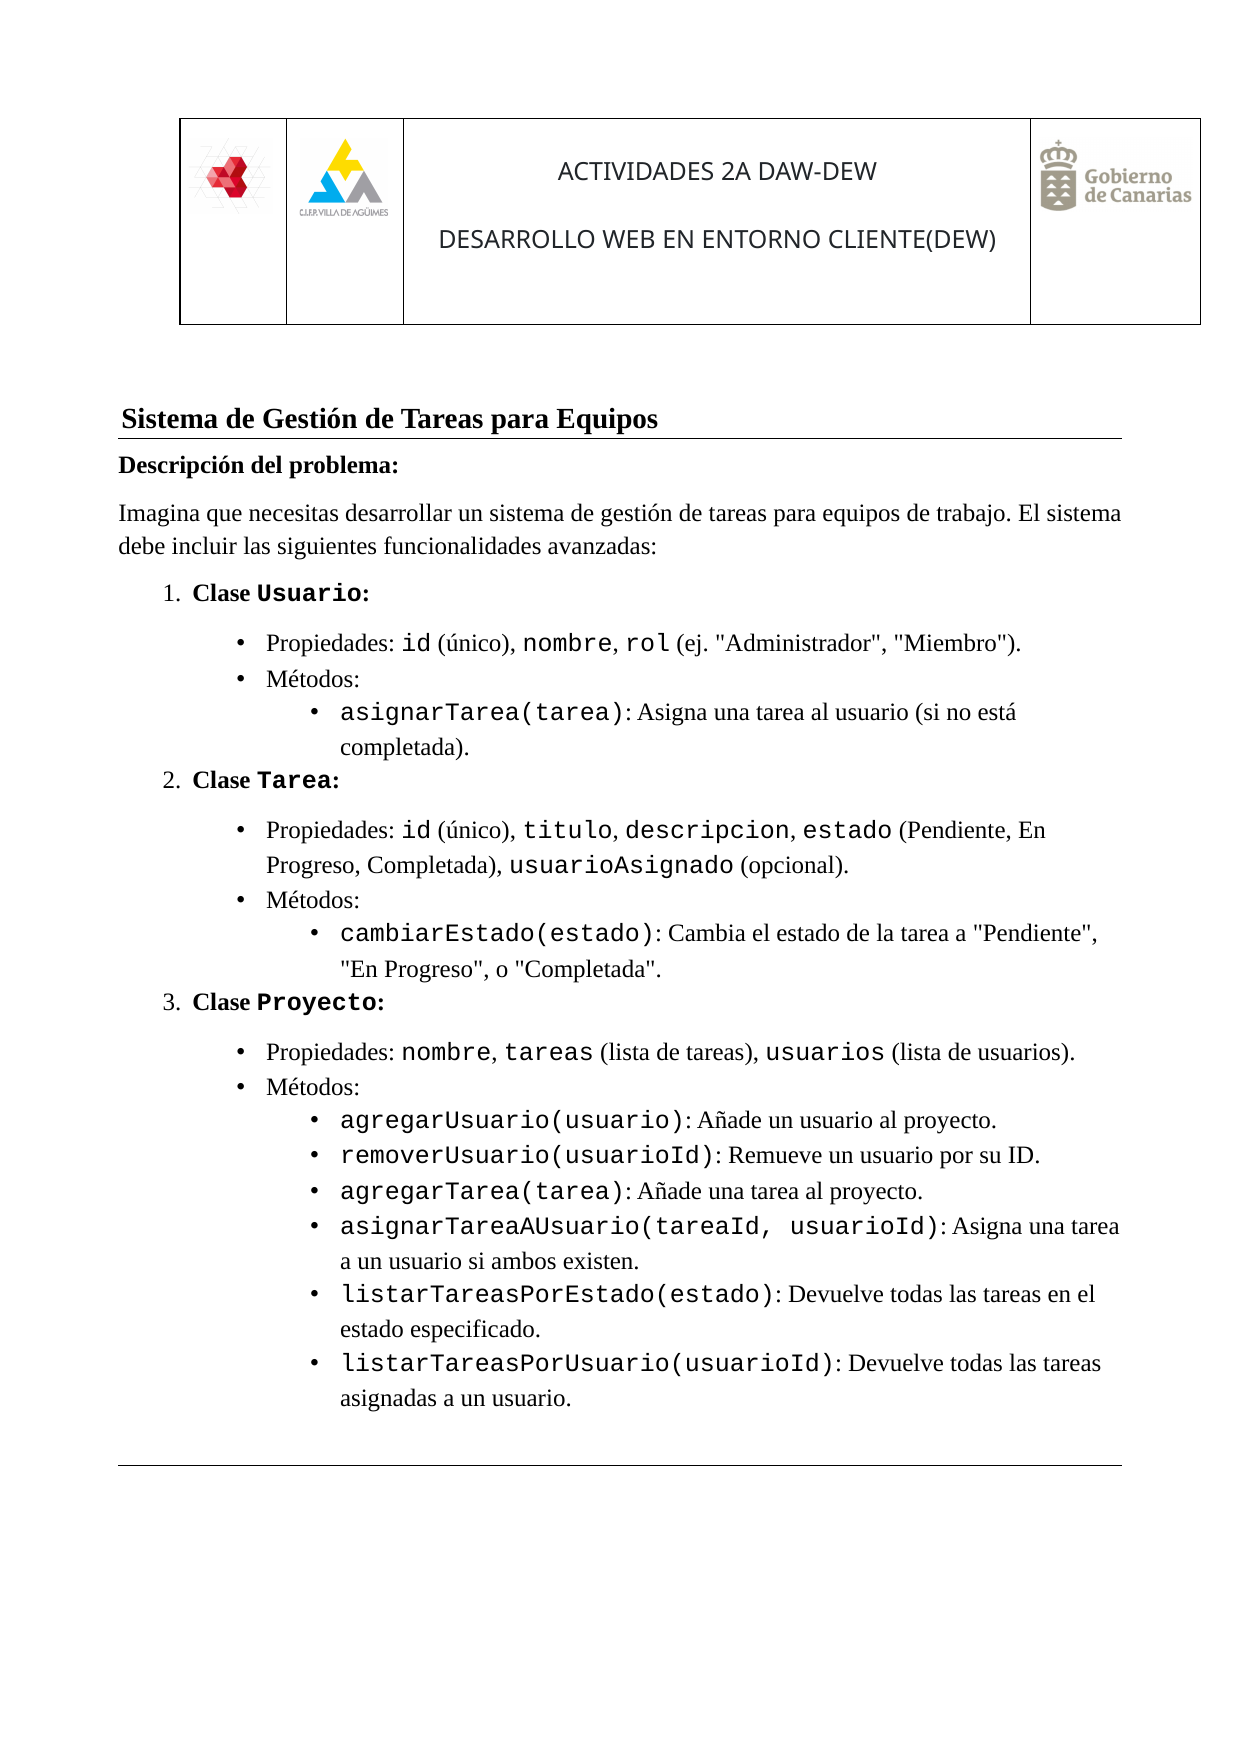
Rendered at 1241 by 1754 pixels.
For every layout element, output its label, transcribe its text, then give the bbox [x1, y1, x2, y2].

subtitle Sistema de Gestión de Tareas para Equipos [118, 398, 1122, 438]
list Métodos: [236, 1072, 1122, 1101]
list Propiedades: id (único), titulo, descripcion, estado (Pendiente, En Progreso, Completada), usuarioAsignado (opcional). [236, 815, 1122, 881]
list agregarTarea(tarea): Añade una tarea al proyecto. [310, 1176, 1122, 1207]
list Propiedades: id (único), nombre, rol (ej. "Administrador", "Miembro"). [236, 628, 1122, 659]
list listarTareasPorEstado(estado): Devuelve todas las tareas en el estado especificado. [310, 1279, 1122, 1343]
list cambiarEstado(estado): Cambia el estado de la tarea a "Pendiente", "En Progreso", o "Completada". [310, 918, 1122, 982]
list agregarUsuario(usuario): Añade un usuario al proyecto. [310, 1105, 1122, 1136]
list Propiedades: nombre, tareas (lista de tareas), usuarios (lista de usuarios). [236, 1037, 1122, 1067]
picture [299, 138, 389, 217]
list Clase Usuario: [162, 578, 1122, 609]
list Métodos: [236, 886, 1122, 914]
list listarTareasPorUsuario(usuarioId): Devuelve todas las tareas asignadas a un usuario. [310, 1348, 1122, 1411]
list Clase Proyecto: [162, 987, 1122, 1017]
list Clase Tarea: [162, 765, 1122, 796]
picture [187, 138, 273, 214]
list asignarTarea(tarea): Asigna una tarea al usuario (si no está completada). [310, 697, 1122, 761]
text Imagina que necesitas desarrollar un sistema de gestión de tareas para equipos de trabajo. El sistema debe incluir las siguientes funcionalidades avanzadas: [118, 498, 1122, 559]
picture [1037, 137, 1193, 212]
list Métodos: [236, 664, 1122, 693]
text Descripción del problema: [118, 450, 1122, 479]
list asignarTareaAUsuario(tareaId, usuarioId): Asigna una tarea a un usuario si ambos existen. [310, 1211, 1122, 1275]
list removerUsuario(usuarioId): Remueve un usuario por su ID. [310, 1141, 1122, 1171]
